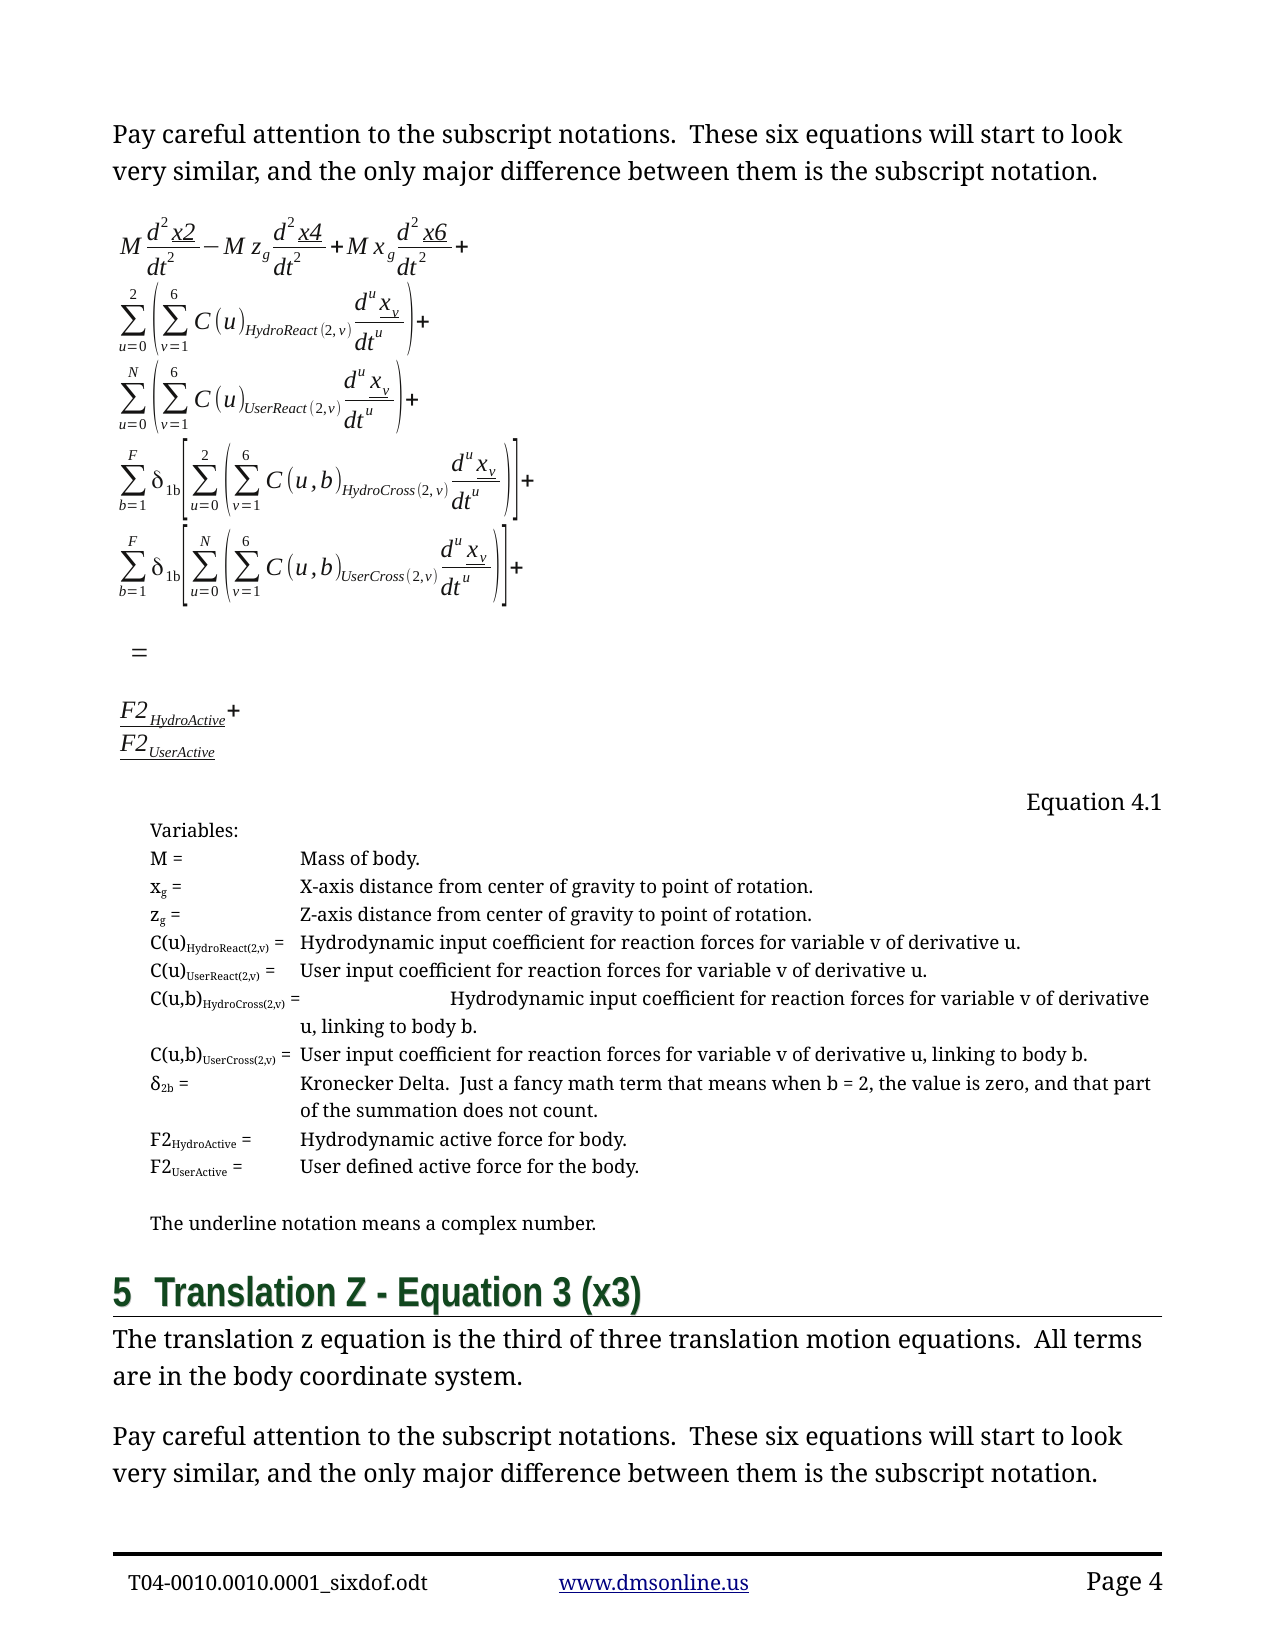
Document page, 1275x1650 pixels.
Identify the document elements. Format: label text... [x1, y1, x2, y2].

text Variables: [150, 818, 1162, 843]
text Equation 4.1 [112, 786, 1162, 818]
text δ2b = Kronecker Delta. Just a fancy math term that means when b = 2, the value is zero, and that part of the summation does not count. [150, 1070, 1162, 1123]
text F2UserActive = User defined active force for the body. [150, 1154, 1162, 1179]
text The underline notation means a complex number. [150, 1210, 1162, 1235]
text zg = Z-axis distance from center of gravity to point of rotation. [150, 902, 1162, 927]
text C(u)UserReact(2,v) = User input coefficient for reaction forces for variable v of derivative u. [150, 958, 1162, 983]
text M = Mass of body. [150, 846, 1162, 871]
text Pay careful attention to the subscript notations. These six equations will start to look very similar, and the only major difference between them is the subscript notation. [112, 1419, 1162, 1490]
text C(u,b)HydroCross(2,v) = Hydrodynamic input coefficient for reaction forces for variable v of derivative u, linking to body b. [150, 986, 1162, 1039]
text C(u,b)UserCross(2,v) = User input coefficient for reaction forces for variable v of derivative u, linking to body b. [150, 1042, 1162, 1067]
text C(u)HydroReact(2,v) = Hydrodynamic input coefficient for reaction forces for variable v of derivative u. [150, 930, 1162, 955]
subtitle Translation Z - Equation 3 (x3) [112, 1268, 1162, 1317]
text The translation z equation is the third of three translation motion equations. All terms are in the body coordinate system. [112, 1321, 1162, 1393]
text F2HydroActive = Hydrodynamic active force for body. [150, 1126, 1162, 1151]
text Pay careful attention to the subscript notations. These six equations will start to look very similar, and the only major difference between them is the subscript notation. [112, 117, 1162, 188]
text xg = X-axis distance from center of gravity to point of rotation. [150, 874, 1162, 899]
